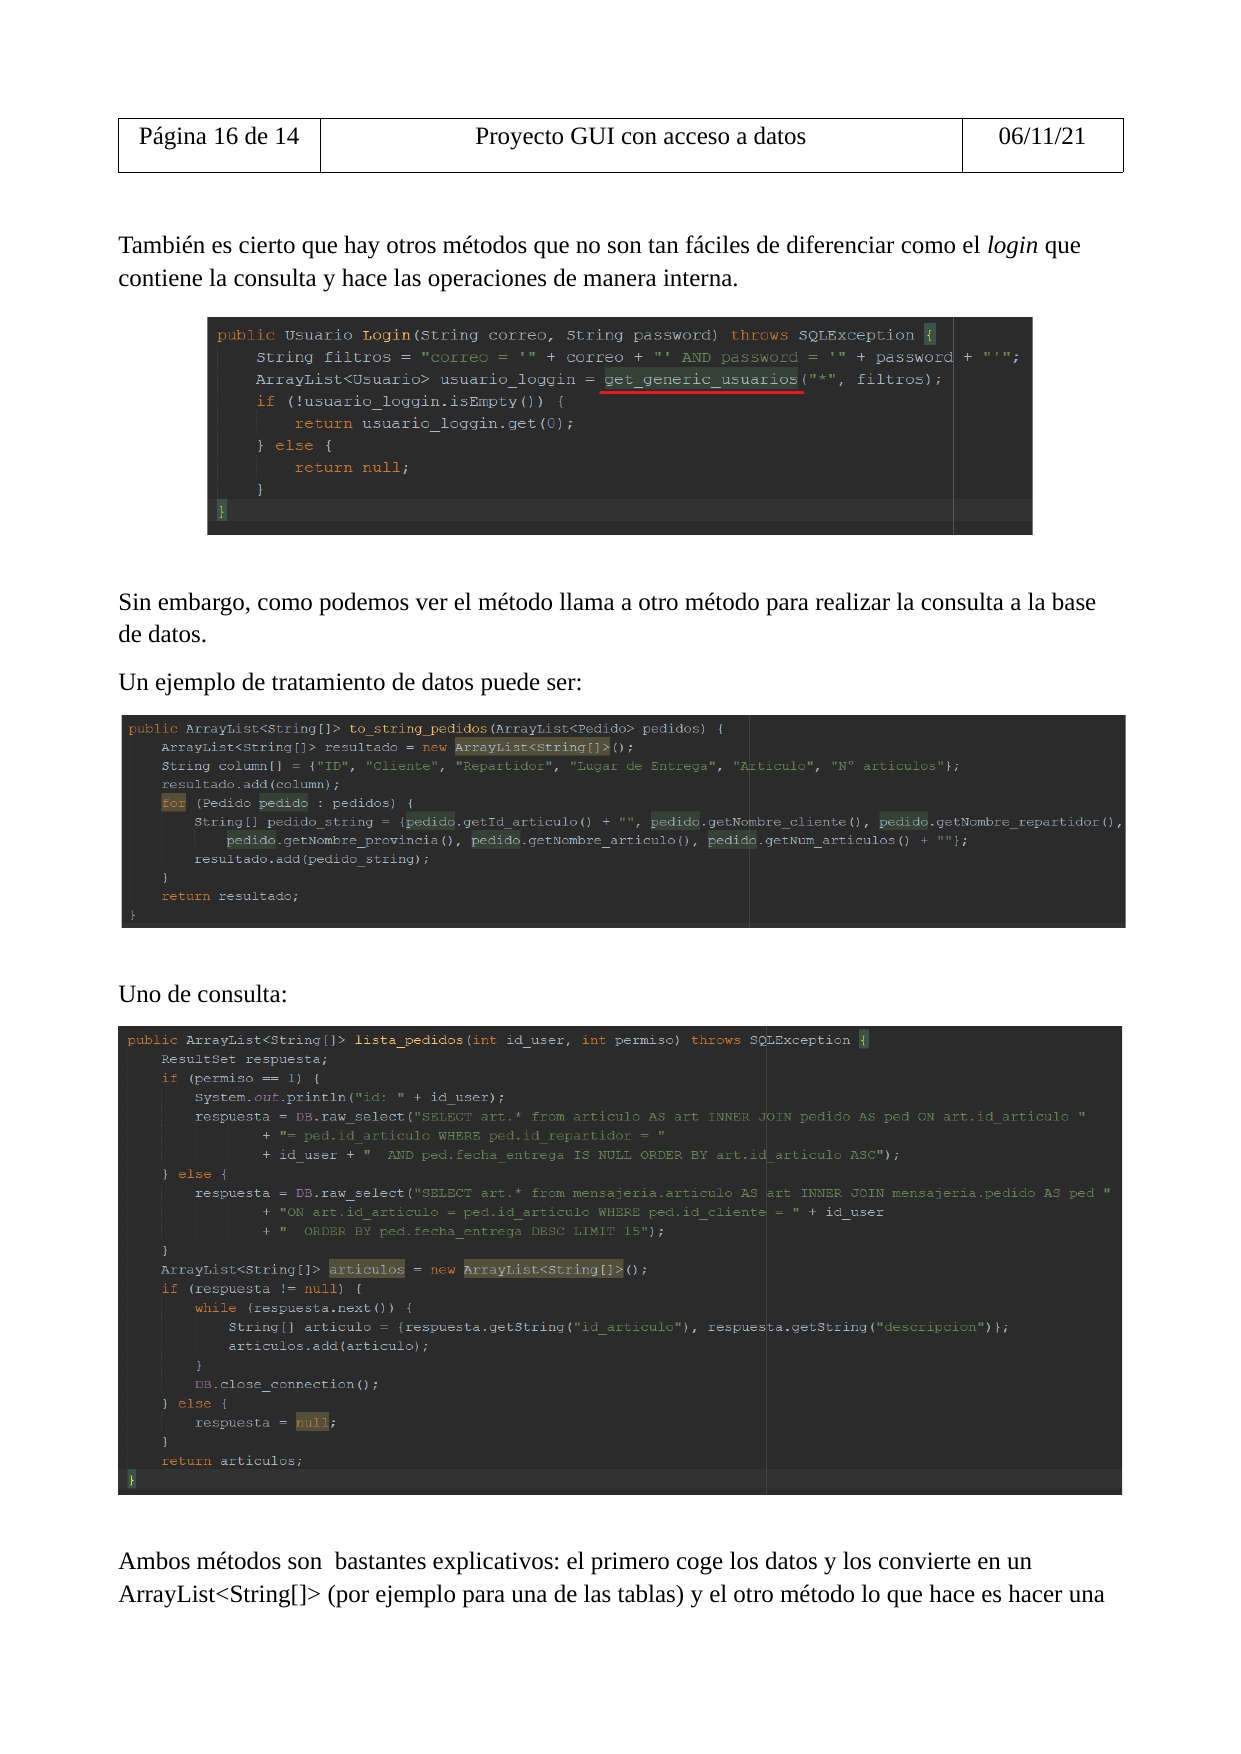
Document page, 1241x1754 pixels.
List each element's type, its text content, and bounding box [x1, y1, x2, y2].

picture [118, 1026, 1123, 1495]
text Ambos métodos son bastantes explicativos: el primero coge los datos y los convierte en un ArrayList<String[]> (por ejemplo para una de las tablas) y el otro método lo que hace es hacer una [118, 1546, 1122, 1608]
text Un ejemplo de tratamiento de datos puede ser: [118, 667, 1122, 696]
text También es cierto que hay otros métodos que no son tan fáciles de diferenciar como el login que contiene la consulta y hace las operaciones de manera interna. [118, 230, 1122, 292]
picture [207, 317, 1033, 535]
text Sin embargo, como podemos ver el método llama a otro método para realizar la consulta a la base de datos. [118, 587, 1122, 648]
picture [121, 715, 1126, 928]
text Uno de consulta: [118, 979, 1122, 1008]
